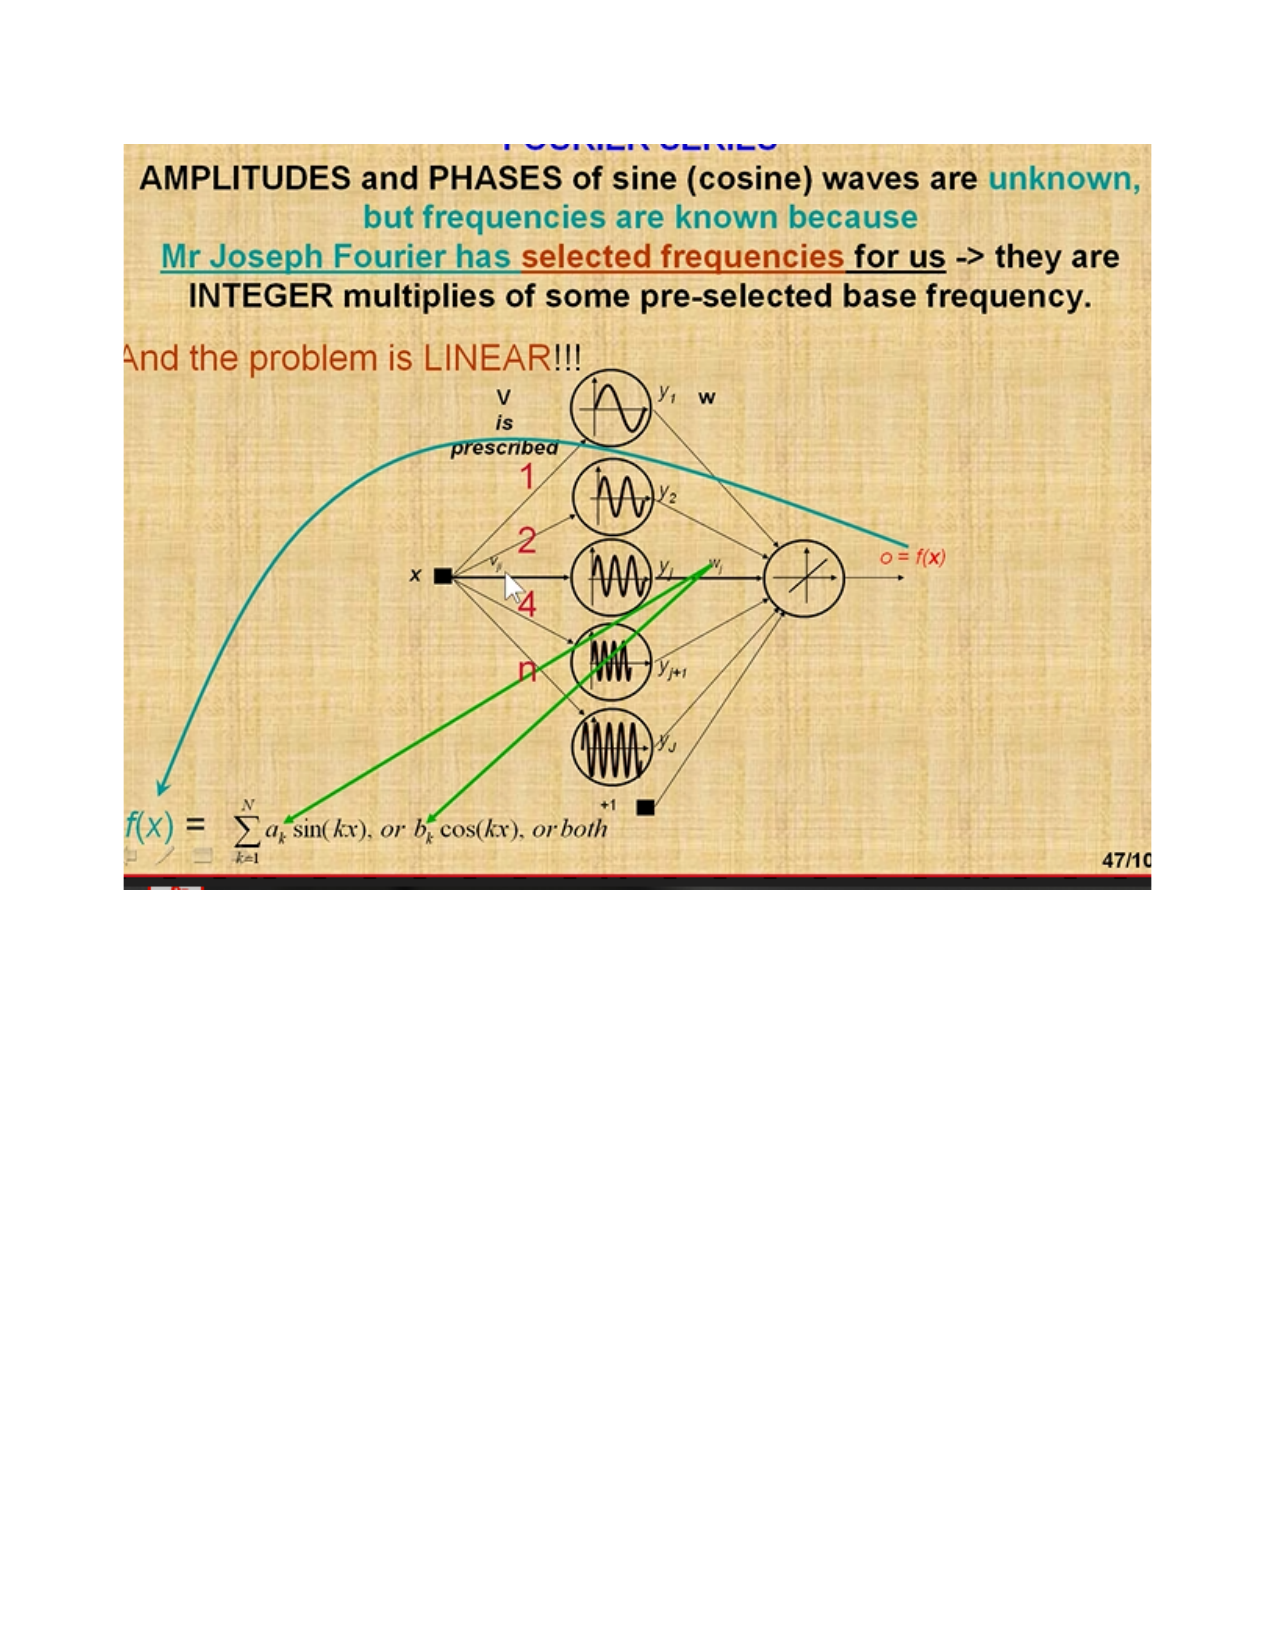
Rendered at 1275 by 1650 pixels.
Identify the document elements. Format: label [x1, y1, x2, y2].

picture [123, 144, 1152, 890]
